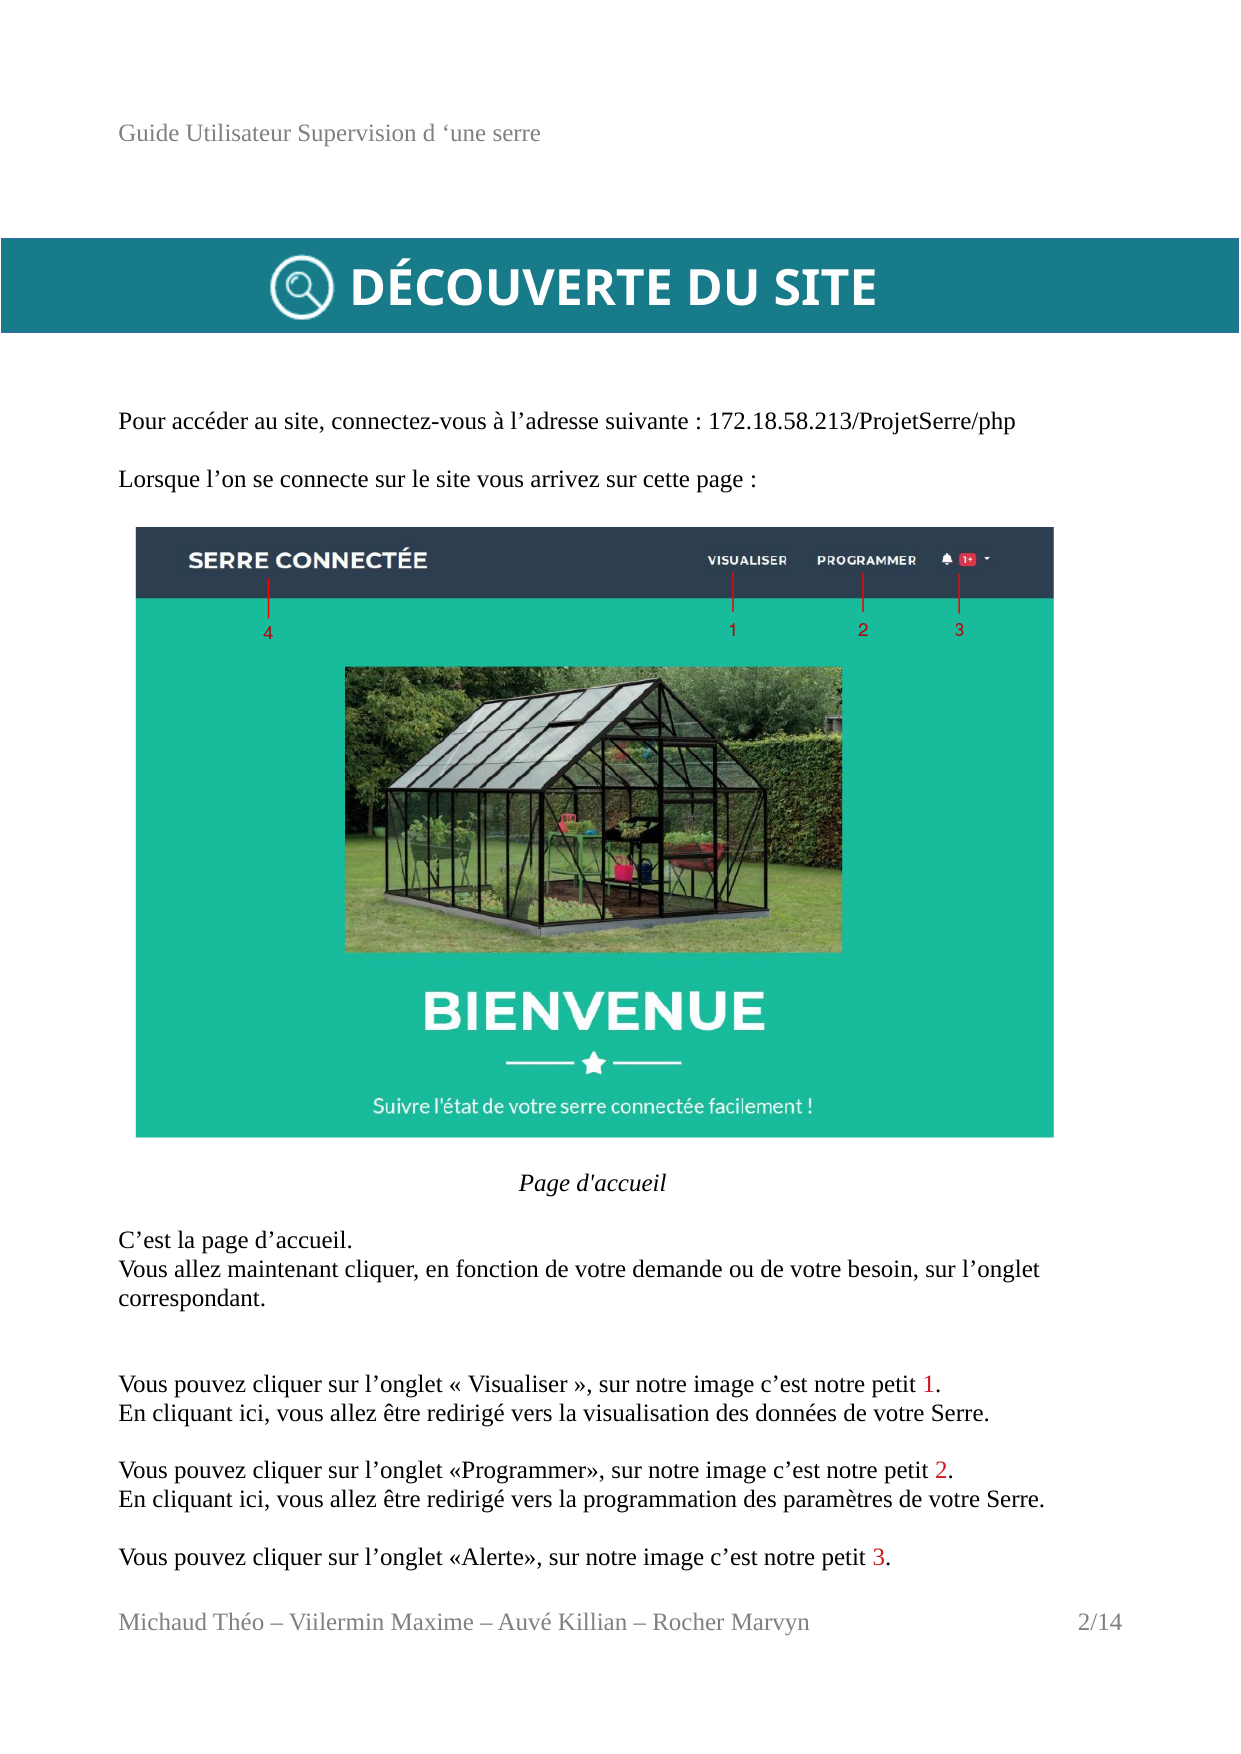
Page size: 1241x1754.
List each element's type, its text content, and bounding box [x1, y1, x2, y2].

text Vous pouvez cliquer sur l’onglet «Programmer», sur notre image c’est notre petit 2. [118, 1455, 1122, 1484]
text Vous allez maintenant cliquer, en fonction de votre demande ou de votre besoin, sur l’onglet correspondant. [118, 1254, 1122, 1312]
text C’est la page d’accueil. [118, 1225, 1122, 1254]
picture [266, 254, 341, 323]
text En cliquant ici, vous allez être redirigé vers la programmation des paramètres de votre Serre. [118, 1484, 1122, 1513]
text Lorsque l’on se connecte sur le site vous arrivez sur cette page : [118, 464, 1122, 493]
text Pour accéder au site, connectez-vous à l’adresse suivante : 172.18.58.213/ProjetSerre/php [118, 406, 1122, 435]
text Vous pouvez cliquer sur l’onglet « Visualiser », sur notre image c’est notre petit 1. [118, 1369, 1122, 1398]
text En cliquant ici, vous allez être redirigé vers la visualisation des données de votre Serre. [118, 1398, 1122, 1427]
picture [131, 524, 1056, 1138]
text Vous pouvez cliquer sur l’onglet «Alerte», sur notre image c’est notre petit 3. [118, 1542, 1122, 1570]
text Page d'accueil [79, 1168, 1108, 1197]
